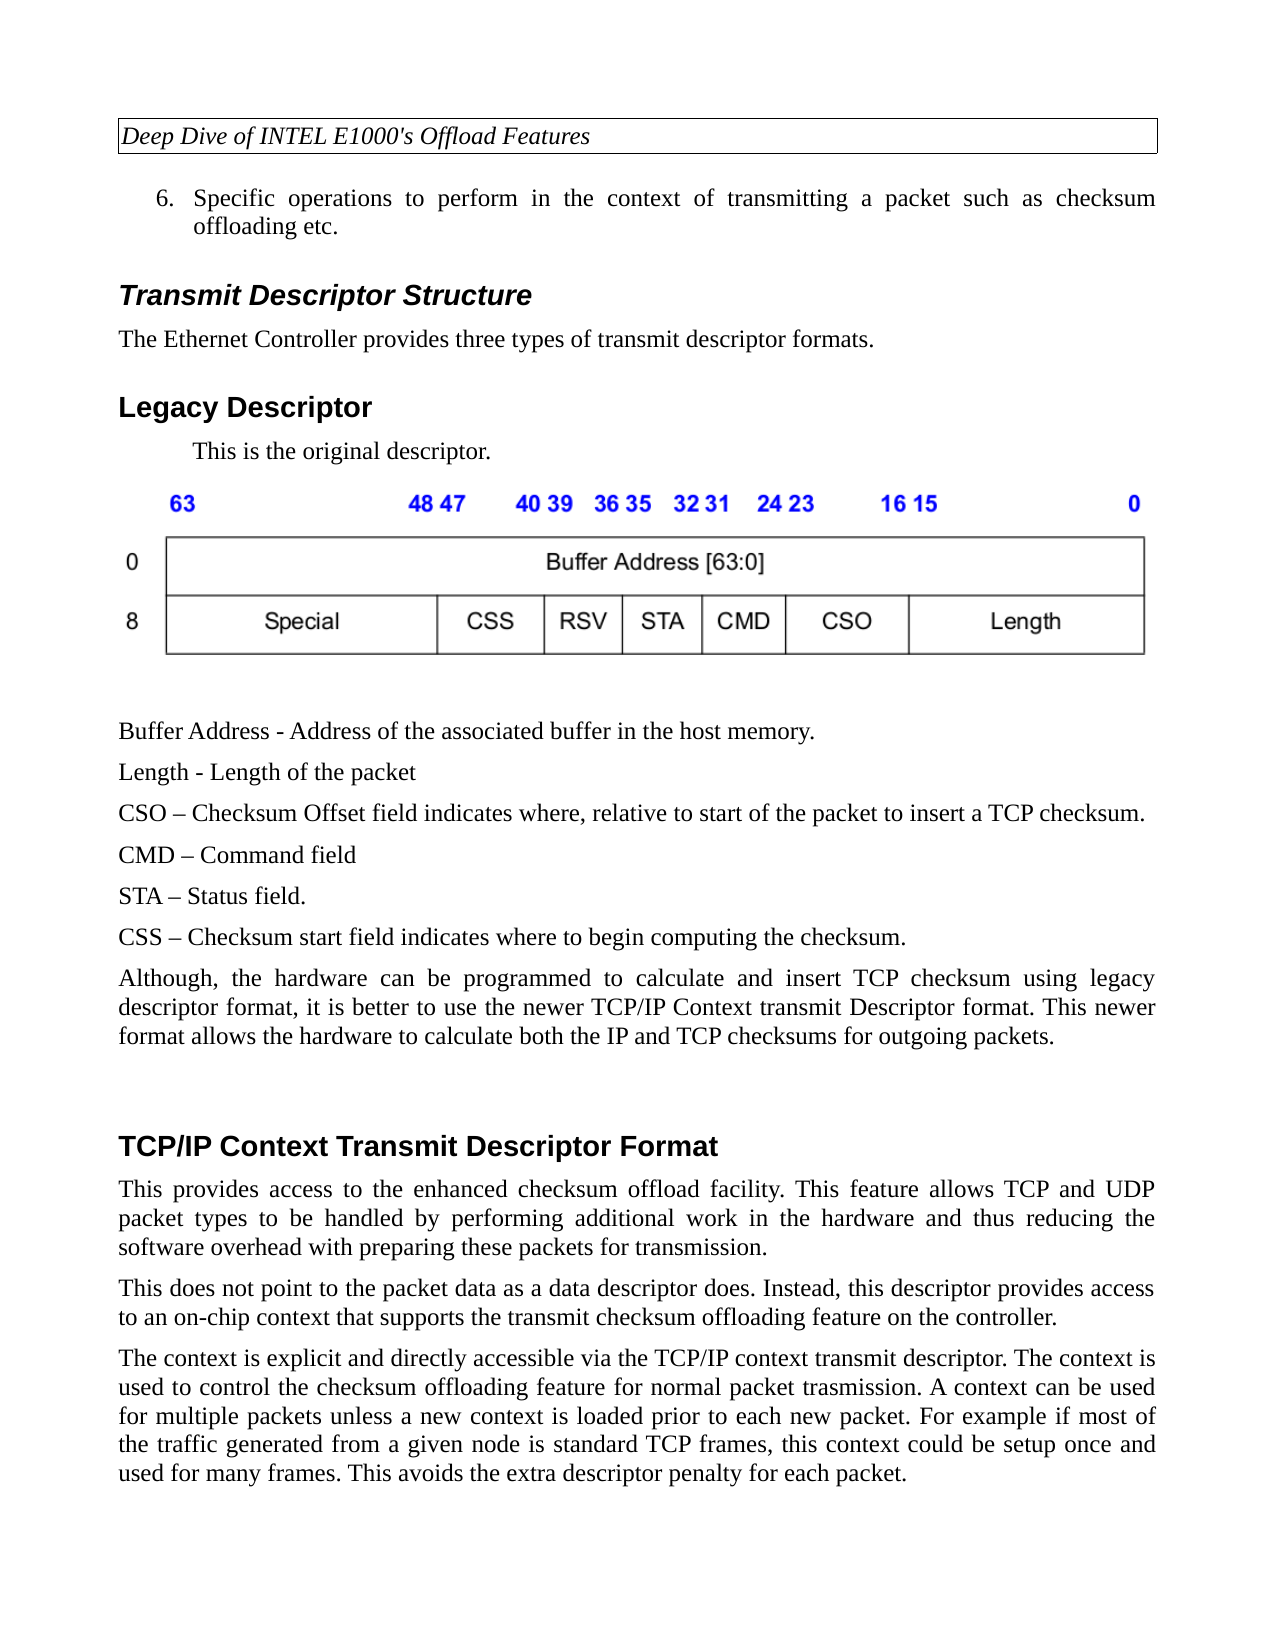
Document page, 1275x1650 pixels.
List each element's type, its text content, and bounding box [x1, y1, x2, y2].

text The Ethernet Controller provides three types of transmit descriptor formats. [118, 324, 1157, 352]
text Although, the hardware can be programmed to calculate and insert TCP checksum using legacy descriptor format, it is better to use the newer TCP/IP Context transmit Descriptor format. This newer format allows the hardware to calculate both the IP and TCP checksums for outgoing packets. [118, 963, 1157, 1050]
list Specific operations to perform in the context of transmitting a packet such as checksum offloading etc. [156, 183, 1157, 240]
subtitle Legacy Descriptor [118, 390, 1157, 423]
text The context is explicit and directly accessible via the TCP/IP context transmit descriptor. The context is used to control the checksum offloading feature for normal packet trasmission. A context can be used for multiple packets unless a new context is loaded prior to each new packet. For example if most of the traffic generated from a given node is standard TCP frames, this context could be setup once and used for many frames. This avoids the extra descriptor penalty for each packet. [118, 1343, 1157, 1487]
text CSO – Checksum Offset field indicates where, relative to start of the packet to insert a TCP checksum. [118, 798, 1157, 827]
text CMD – Command field [118, 840, 1157, 868]
text CSS – Checksum start field indicates where to begin computing the checksum. [118, 922, 1157, 951]
subtitle Transmit Descriptor Structure [118, 278, 1157, 311]
text STA – Status field. [118, 881, 1157, 910]
text Length - Length of the packet [118, 757, 1157, 786]
subtitle TCP/IP Context Transmit Descriptor Format [118, 1128, 1157, 1162]
picture [118, 477, 1157, 675]
text This does not point to the packet data as a data descriptor does. Instead, this descriptor provides access to an on-chip context that supports the transmit checksum offloading feature on the controller. [118, 1273, 1157, 1331]
text This provides access to the enhanced checksum offload facility. This feature allows TCP and UDP packet types to be handled by performing additional work in the hardware and thus reducing the software overhead with preparing these packets for transmission. [118, 1174, 1157, 1261]
text Buffer Address - Address of the associated buffer in the host memory. [118, 716, 1157, 745]
text This is the original descriptor. [118, 436, 1157, 465]
